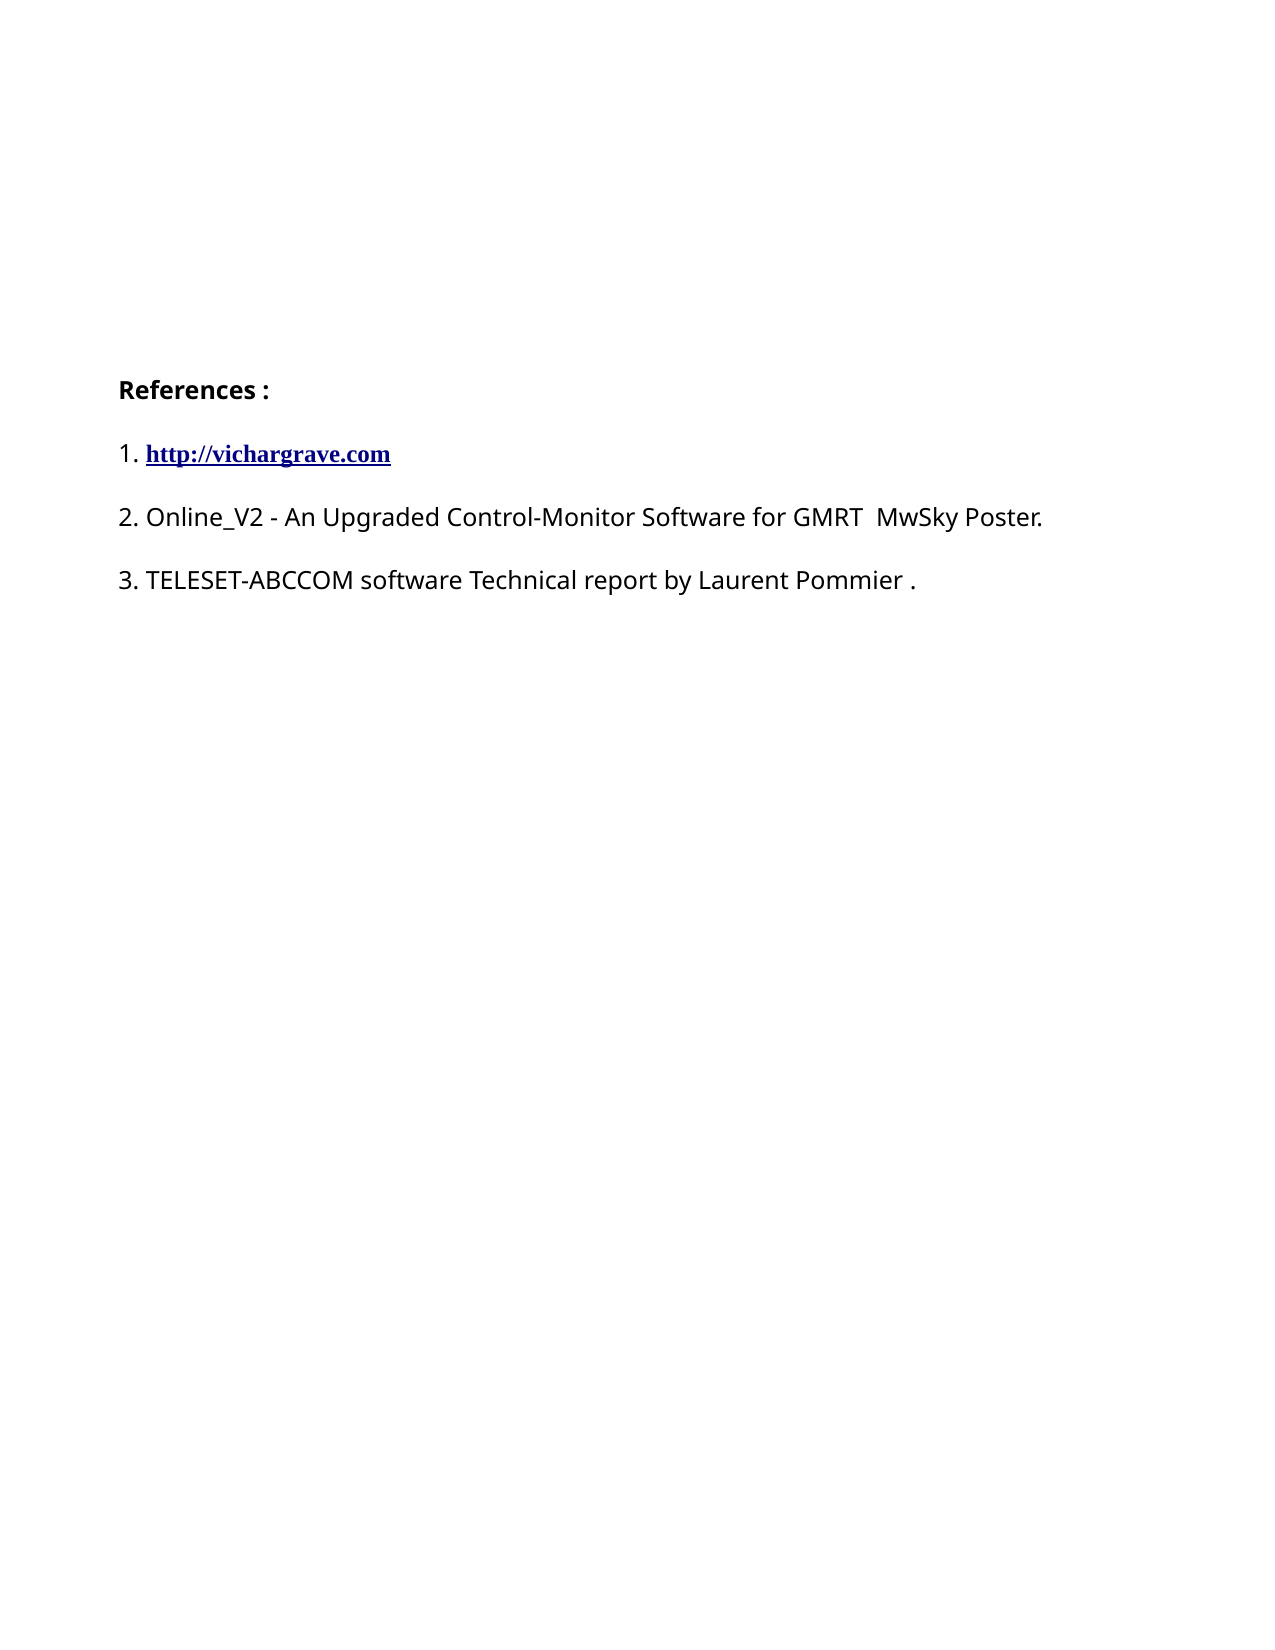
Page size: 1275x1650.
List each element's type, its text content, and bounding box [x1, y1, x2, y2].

text 2. Online_V2 - An Upgraded Control-Monitor Software for GMRT MwSky Poster. [118, 499, 1157, 533]
text References : [118, 372, 1157, 406]
text 1. http://vichargrave.com [118, 436, 1157, 470]
text 3. TELESET-ABCCOM software Technical report by Laurent Pommier . [118, 563, 1157, 597]
